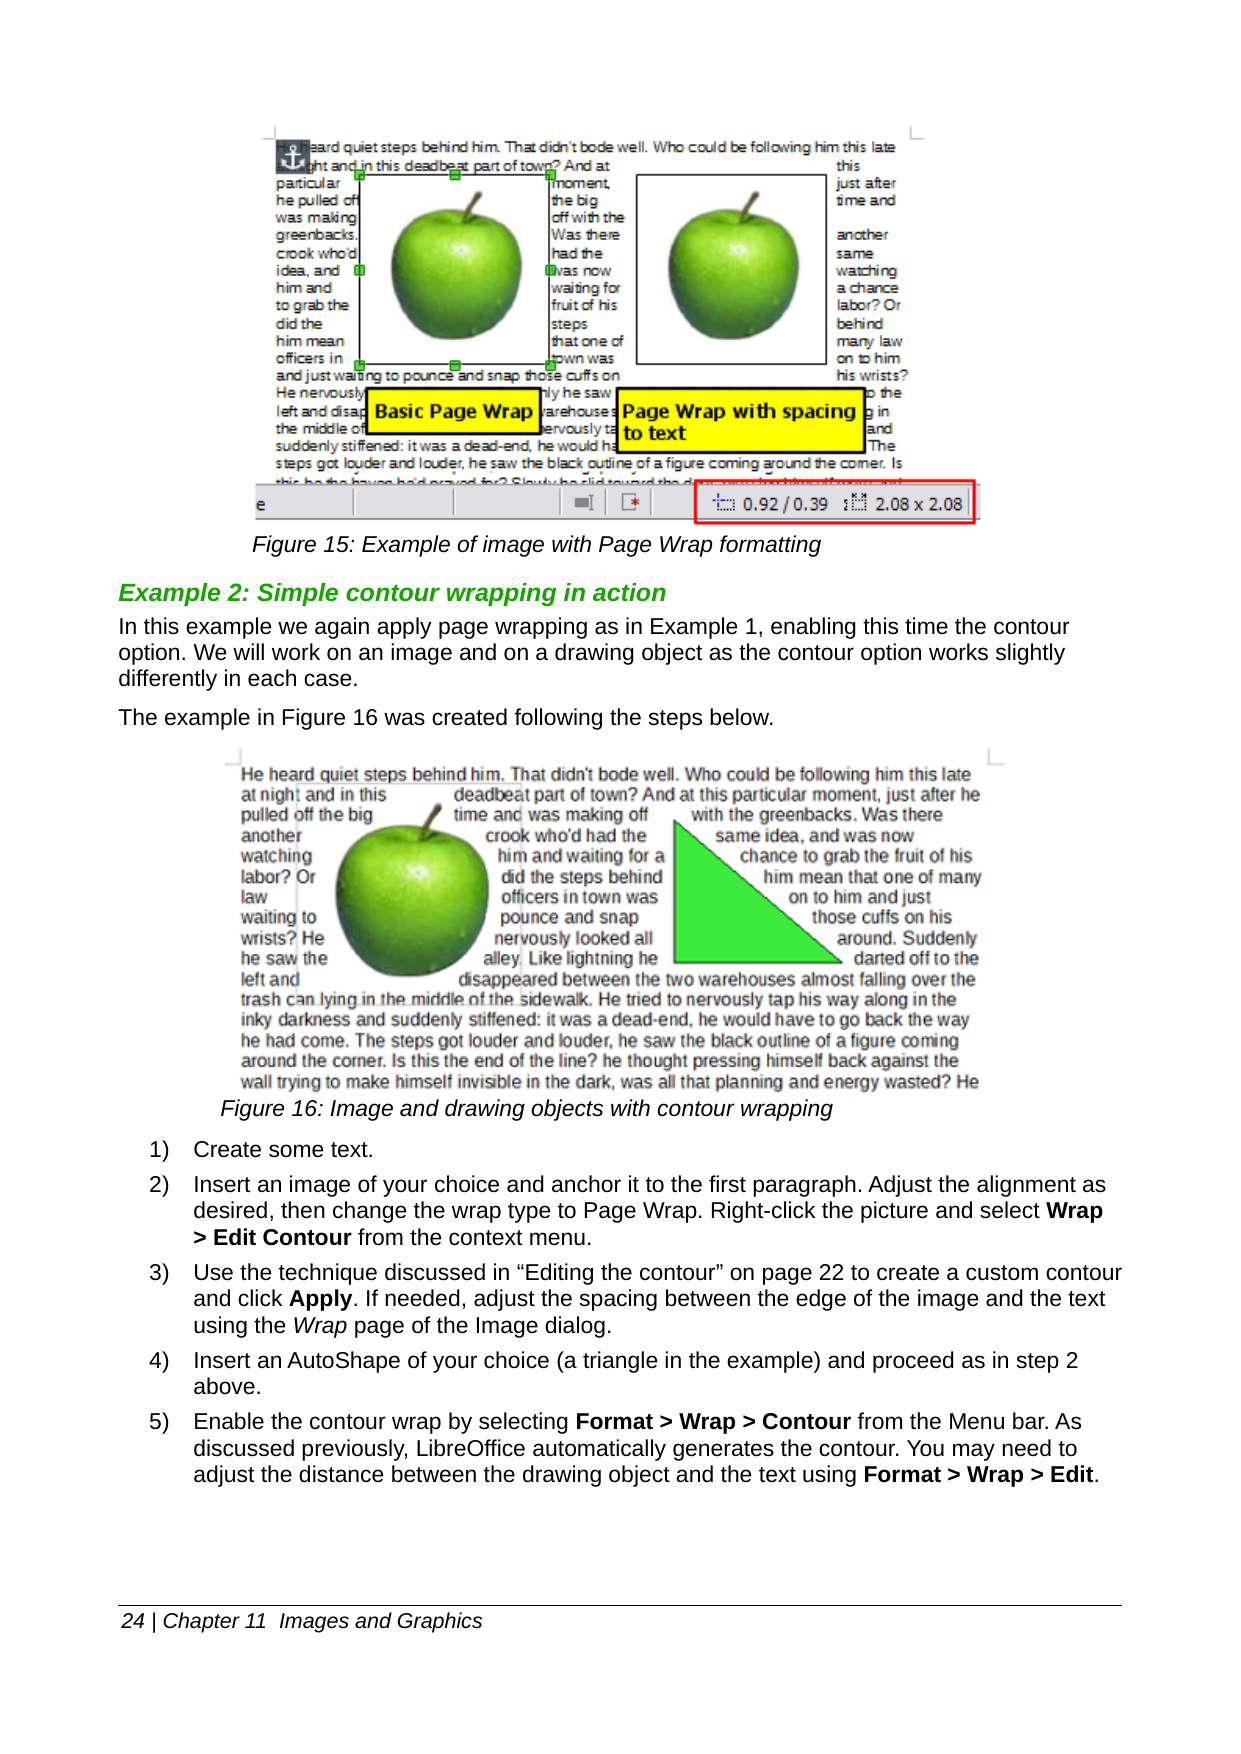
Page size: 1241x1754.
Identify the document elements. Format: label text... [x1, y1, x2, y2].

subtitle Example 2: Simple contour wrapping in action [118, 578, 1122, 607]
list Enable the contour wrap by selecting Format > Wrap > Contour from the Menu bar. As discussed previously, LibreOffice automatically generates the contour. You may need to adjust the distance between the drawing object and the text using Format > Wrap > Edit. [169, 1408, 1122, 1487]
picture [220, 743, 1020, 1095]
list Create some text. [169, 1136, 1122, 1162]
list Use the technique discussed in “Editing the contour” on page 22 to create a custom contour and click Apply. If needed, adjust the spacing between the edge of the image and the text using the Wrap page of the Image dialog. [169, 1259, 1122, 1338]
text Figure 15: Example of image with Page Wrap formatting [252, 531, 988, 557]
text Figure 16: Image and drawing objects with contour wrapping [220, 1095, 1020, 1121]
list Insert an image of your choice and anchor it to the first paragraph. Adjust the alignment as desired, then change the wrap type to Page Wrap. Right-click the picture and select Wrap > Edit Contour from the context menu. [169, 1171, 1122, 1250]
list The example in Figure 16 was created following the steps below. [118, 704, 1122, 731]
list Insert an AutoShape of your choice (a triangle in the example) and proceed as in step 2 above. [169, 1347, 1122, 1399]
picture [251, 118, 987, 531]
text In this example we again apply page wrapping as in Example 1, enabling this time the contour option. We will work on an image and on a drawing object as the contour option works slightly differently in each case. [118, 613, 1122, 692]
